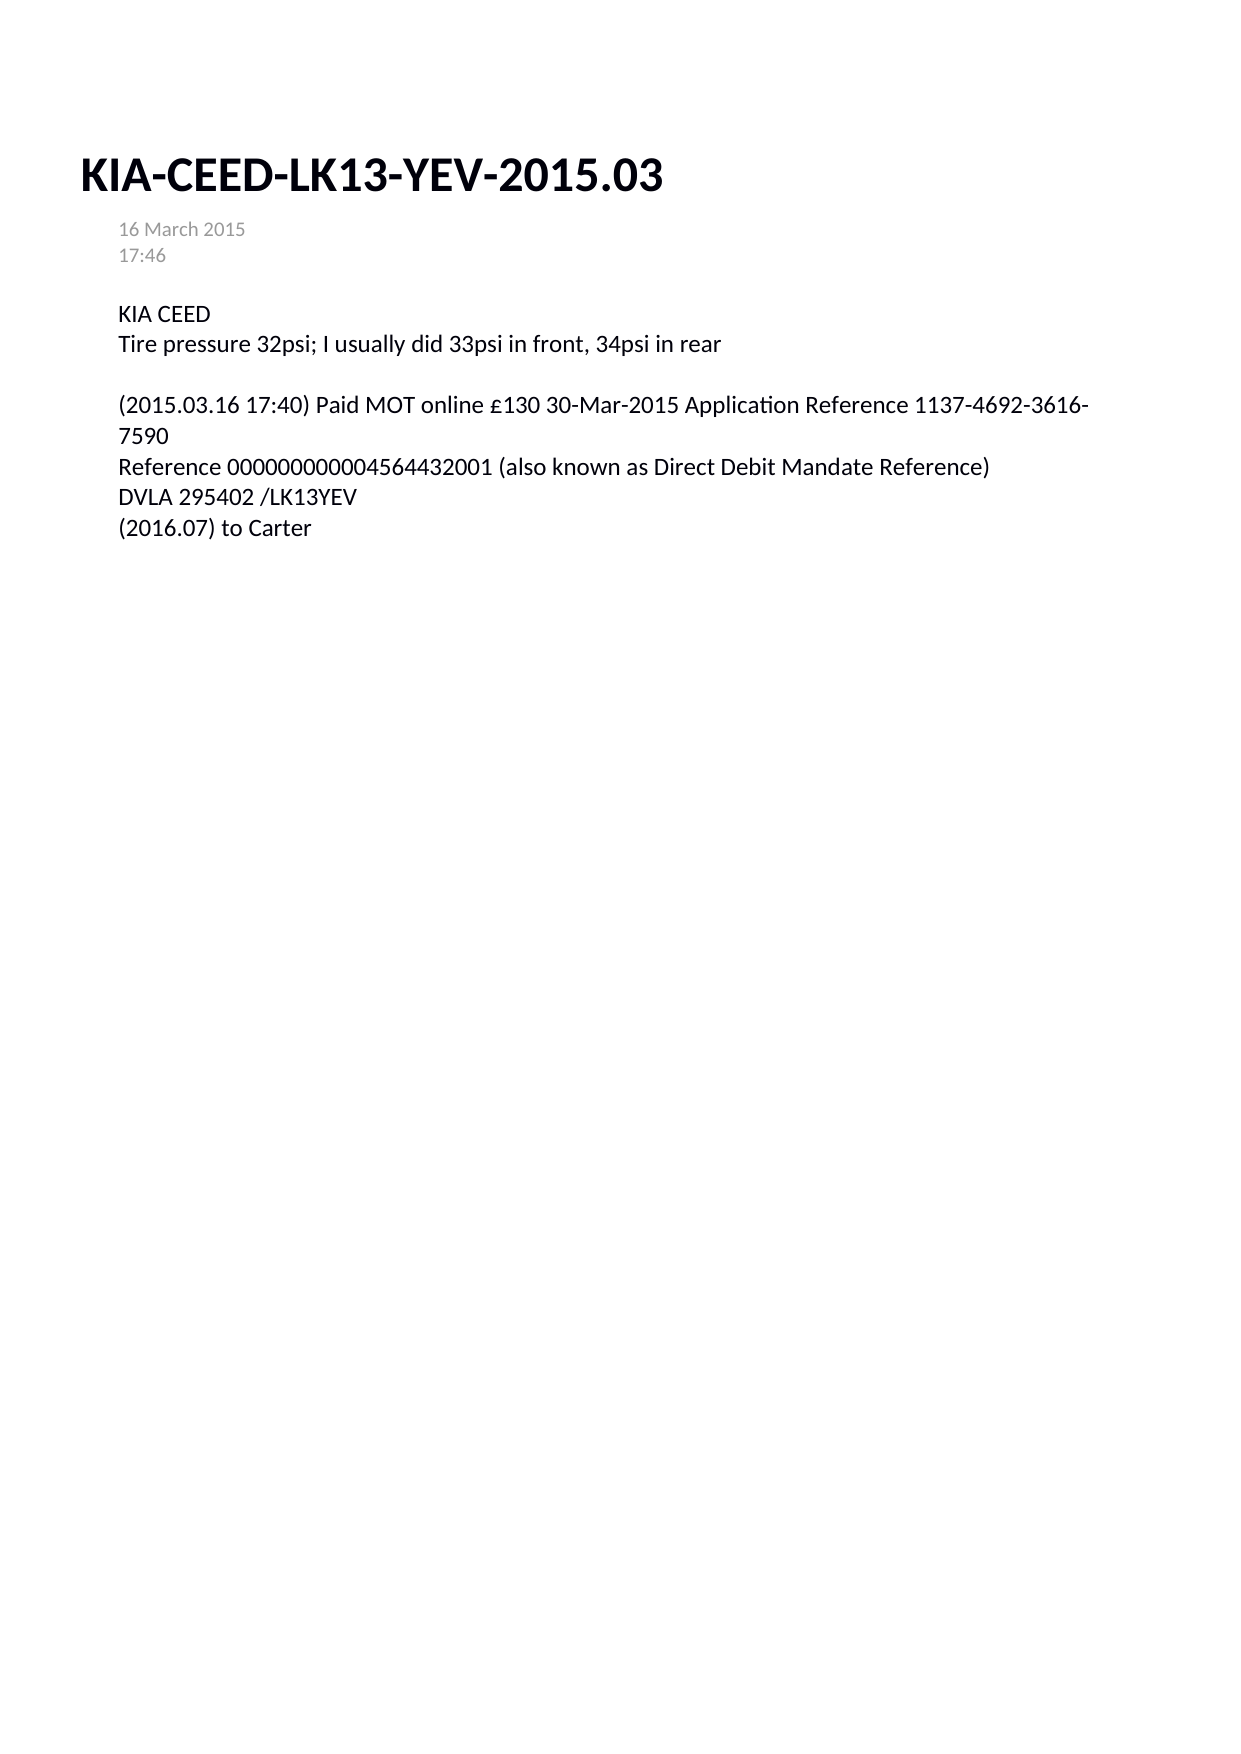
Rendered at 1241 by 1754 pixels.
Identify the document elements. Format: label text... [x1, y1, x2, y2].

text KIA CEED [118, 298, 1122, 328]
text DVLA 295402 /LK13YEV [118, 481, 1122, 512]
text 17:46 [118, 242, 1122, 267]
text (2016.07) to Carter [118, 512, 1122, 542]
text 16 March 2015 [118, 217, 1122, 242]
text Reference 000000000004564432001 (also known as Direct Debit Mandate Reference) [118, 451, 1122, 481]
subtitle KIA-CEED-LK13-YEV-2015.03 [81, 143, 1122, 204]
text (2015.03.16 17:40) Paid MOT online £130 30-Mar-2015 Application Reference 1137-4692-3616-7590 [118, 389, 1122, 451]
text Tire pressure 32psi; I usually did 33psi in front, 34psi in rear [118, 328, 1122, 359]
